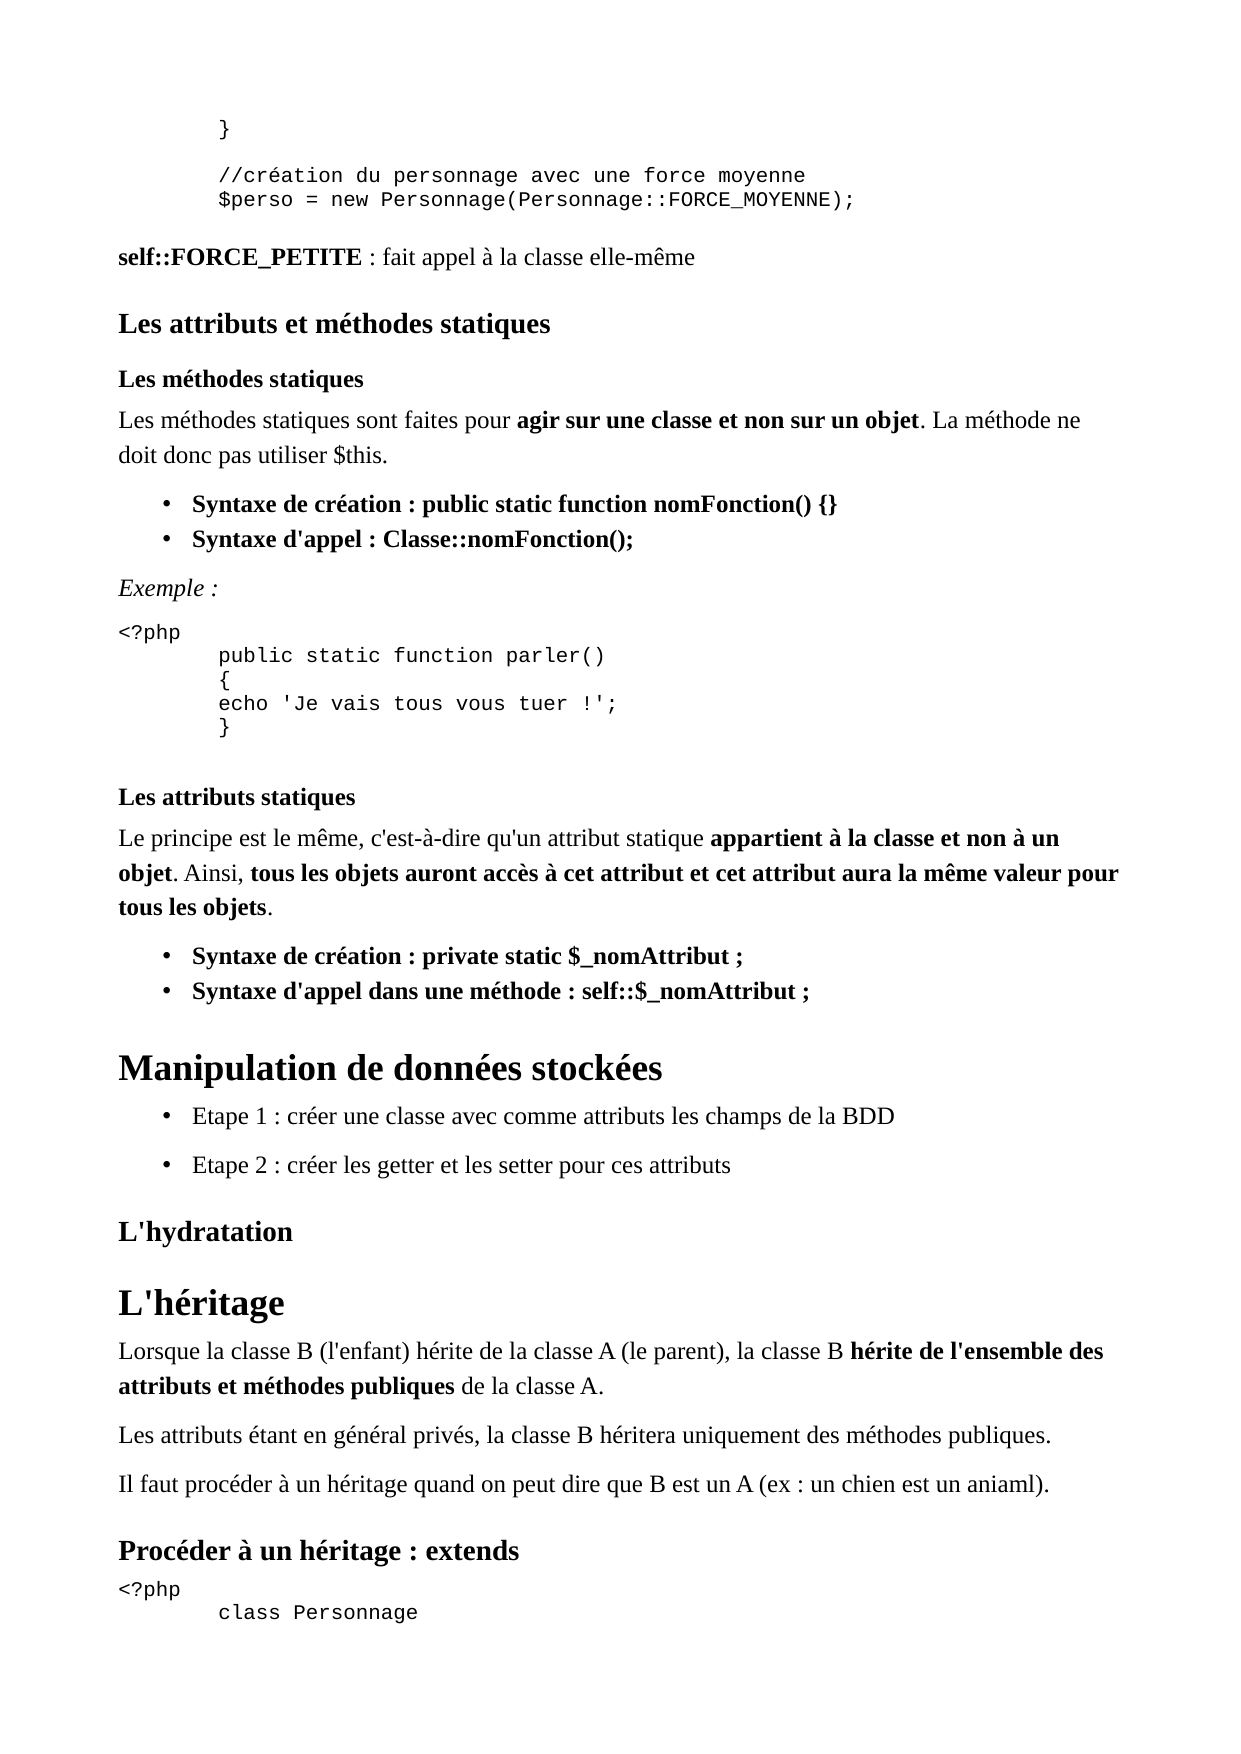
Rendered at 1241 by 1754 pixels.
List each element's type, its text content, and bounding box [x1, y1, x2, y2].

text Les méthodes statiques sont faites pour agir sur une classe et non sur un objet. La méthode ne doit donc pas utiliser $this. [118, 406, 1122, 469]
text Le principe est le même, c'est-à-dire qu'un attribut statique appartient à la classe et non à un objet. Ainsi, tous les objets auront accès à cet attribut et cet attribut aura la même valeur pour tous les objets. [118, 823, 1122, 921]
list Syntaxe de création : private static $_nomAttribut ; [162, 941, 1122, 970]
subtitle Les méthodes statiques [118, 364, 1122, 393]
subtitle Procéder à un héritage : extends [118, 1533, 1122, 1566]
subtitle Les attributs statiques [118, 782, 1122, 811]
list Syntaxe d'appel : Classe::nomFonction(); [162, 524, 1122, 552]
text //création du personnage avec une force moyenne [118, 165, 1122, 189]
text echo 'Je vais tous vous tuer !'; [118, 693, 1122, 716]
subtitle Les attributs et méthodes statiques [118, 306, 1122, 339]
text <?php [118, 622, 1122, 645]
text Lorsque la classe B (l'enfant) hérite de la classe A (le parent), la classe B hérite de l'ensemble des attributs et méthodes publiques de la classe A. [118, 1336, 1122, 1400]
text } [118, 716, 1122, 740]
text Exemple : [118, 573, 1122, 601]
text $perso = new Personnage(Personnage::FORCE_MOYENNE); [118, 189, 1122, 213]
list Syntaxe d'appel dans une méthode : self::$_nomAttribut ; [162, 976, 1122, 1004]
list Etape 2 : créer les getter et les setter pour ces attributs [162, 1150, 1122, 1179]
text Il faut procéder à un héritage quand on peut dire que B est un A (ex : un chien est un aniaml). [118, 1469, 1122, 1498]
text public static function parler() [118, 645, 1122, 669]
text self::FORCE_PETITE : fait appel à la classe elle-même [118, 242, 1122, 271]
text } [118, 118, 1122, 142]
text <?php [118, 1579, 1122, 1602]
text class Personnage [118, 1602, 1122, 1626]
subtitle L'héritage [118, 1281, 1122, 1324]
subtitle Manipulation de données stockées [118, 1046, 1122, 1089]
text Les attributs étant en général privés, la classe B héritera uniquement des méthodes publiques. [118, 1420, 1122, 1449]
text { [118, 669, 1122, 693]
subtitle L'hydratation [118, 1214, 1122, 1247]
list Etape 1 : créer une classe avec comme attributs les champs de la BDD [162, 1101, 1122, 1130]
list Syntaxe de création : public static function nomFonction() {} [162, 489, 1122, 518]
